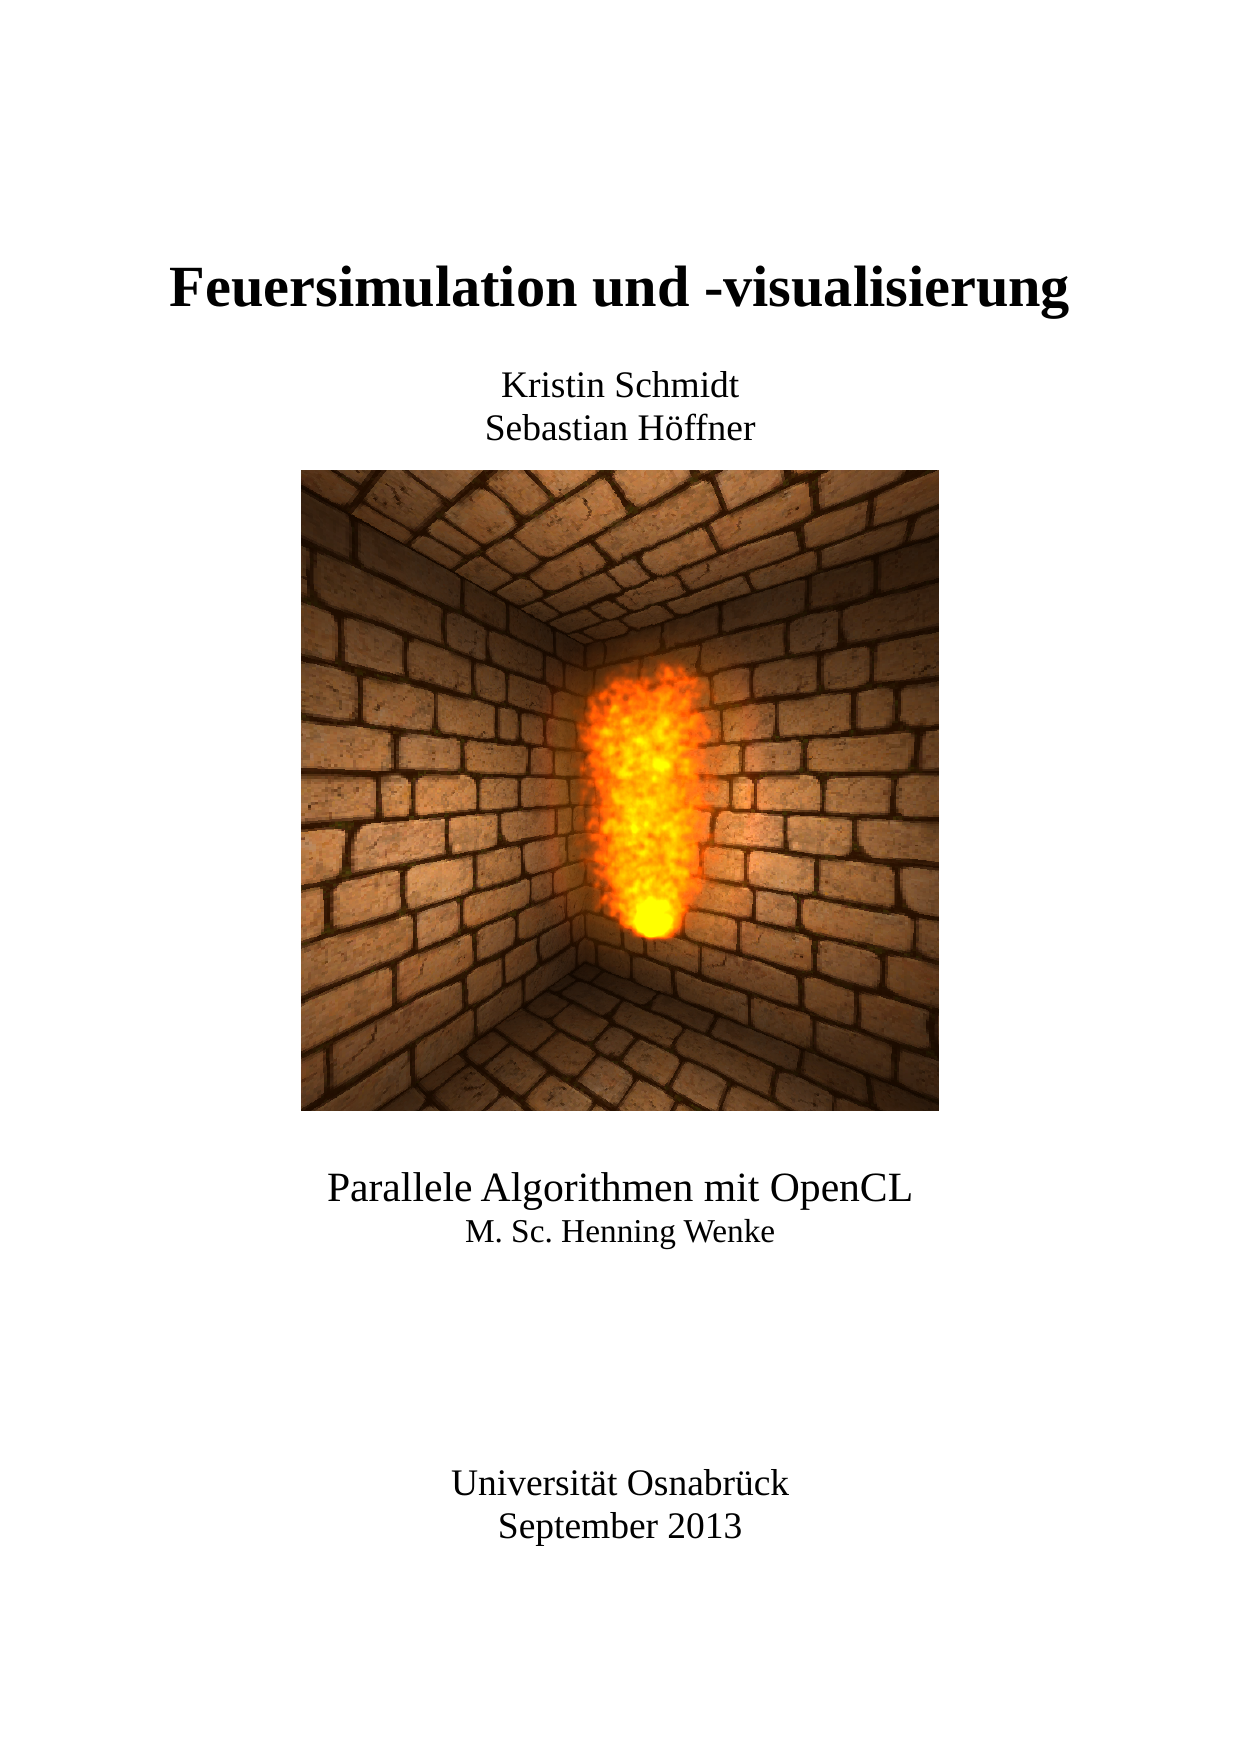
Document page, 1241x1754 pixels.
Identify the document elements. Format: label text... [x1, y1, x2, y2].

text Sebastian Höffner [118, 406, 1122, 449]
text Parallele Algorithmen mit OpenCL [118, 1163, 1122, 1211]
text Kristin Schmidt [118, 362, 1122, 406]
picture [301, 470, 939, 1111]
text September 2013 [118, 1503, 1122, 1546]
text Feuersimulation und -visualisierung [118, 252, 1122, 319]
text Universität Osnabrück [118, 1460, 1122, 1503]
text M. Sc. Henning Wenke [118, 1211, 1122, 1249]
